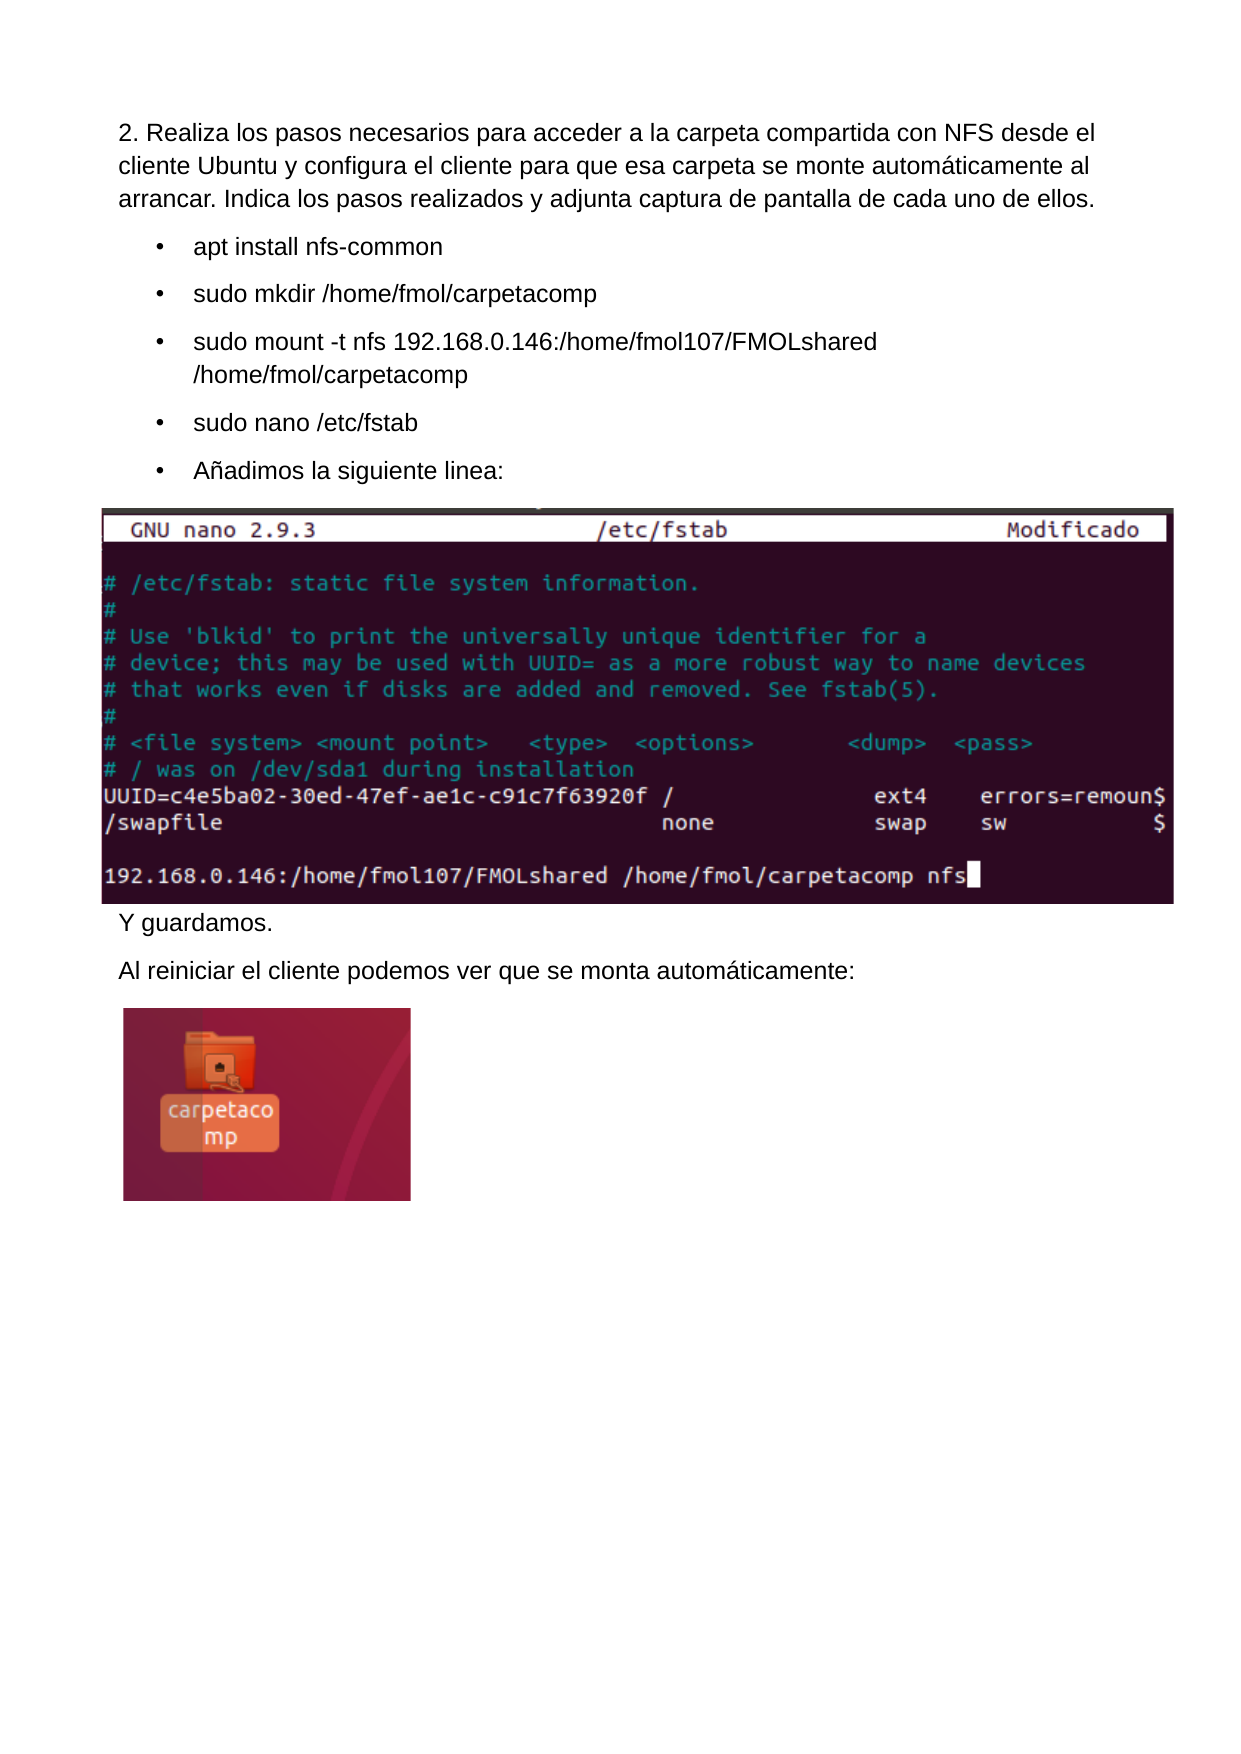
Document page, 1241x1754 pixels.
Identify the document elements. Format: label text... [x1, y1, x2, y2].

text Y guardamos. [118, 904, 1122, 937]
text [118, 503, 1122, 508]
list Añadimos la siguiente linea: [156, 456, 1122, 484]
list sudo nano /etc/fstab [156, 408, 1122, 437]
list sudo mkdir /home/fmol/carpetacomp [156, 279, 1122, 308]
picture [123, 1008, 411, 1201]
list apt install nfs-common [156, 232, 1122, 261]
text 2. Realiza los pasos necesarios para acceder a la carpeta compartida con NFS desde el cliente Ubuntu y configura el cliente para que esa carpeta se monte automáticamente al arrancar. Indica los pasos realizados y adjunta captura de pantalla de cada uno de ellos. [118, 118, 1122, 213]
list sudo mount -t nfs 192.168.0.146:/home/fmol107/FMOLshared /home/fmol/carpetacomp [156, 327, 1122, 389]
picture [101, 508, 1174, 904]
text Al reiniciar el cliente podemos ver que se monta automáticamente: [118, 956, 1122, 984]
